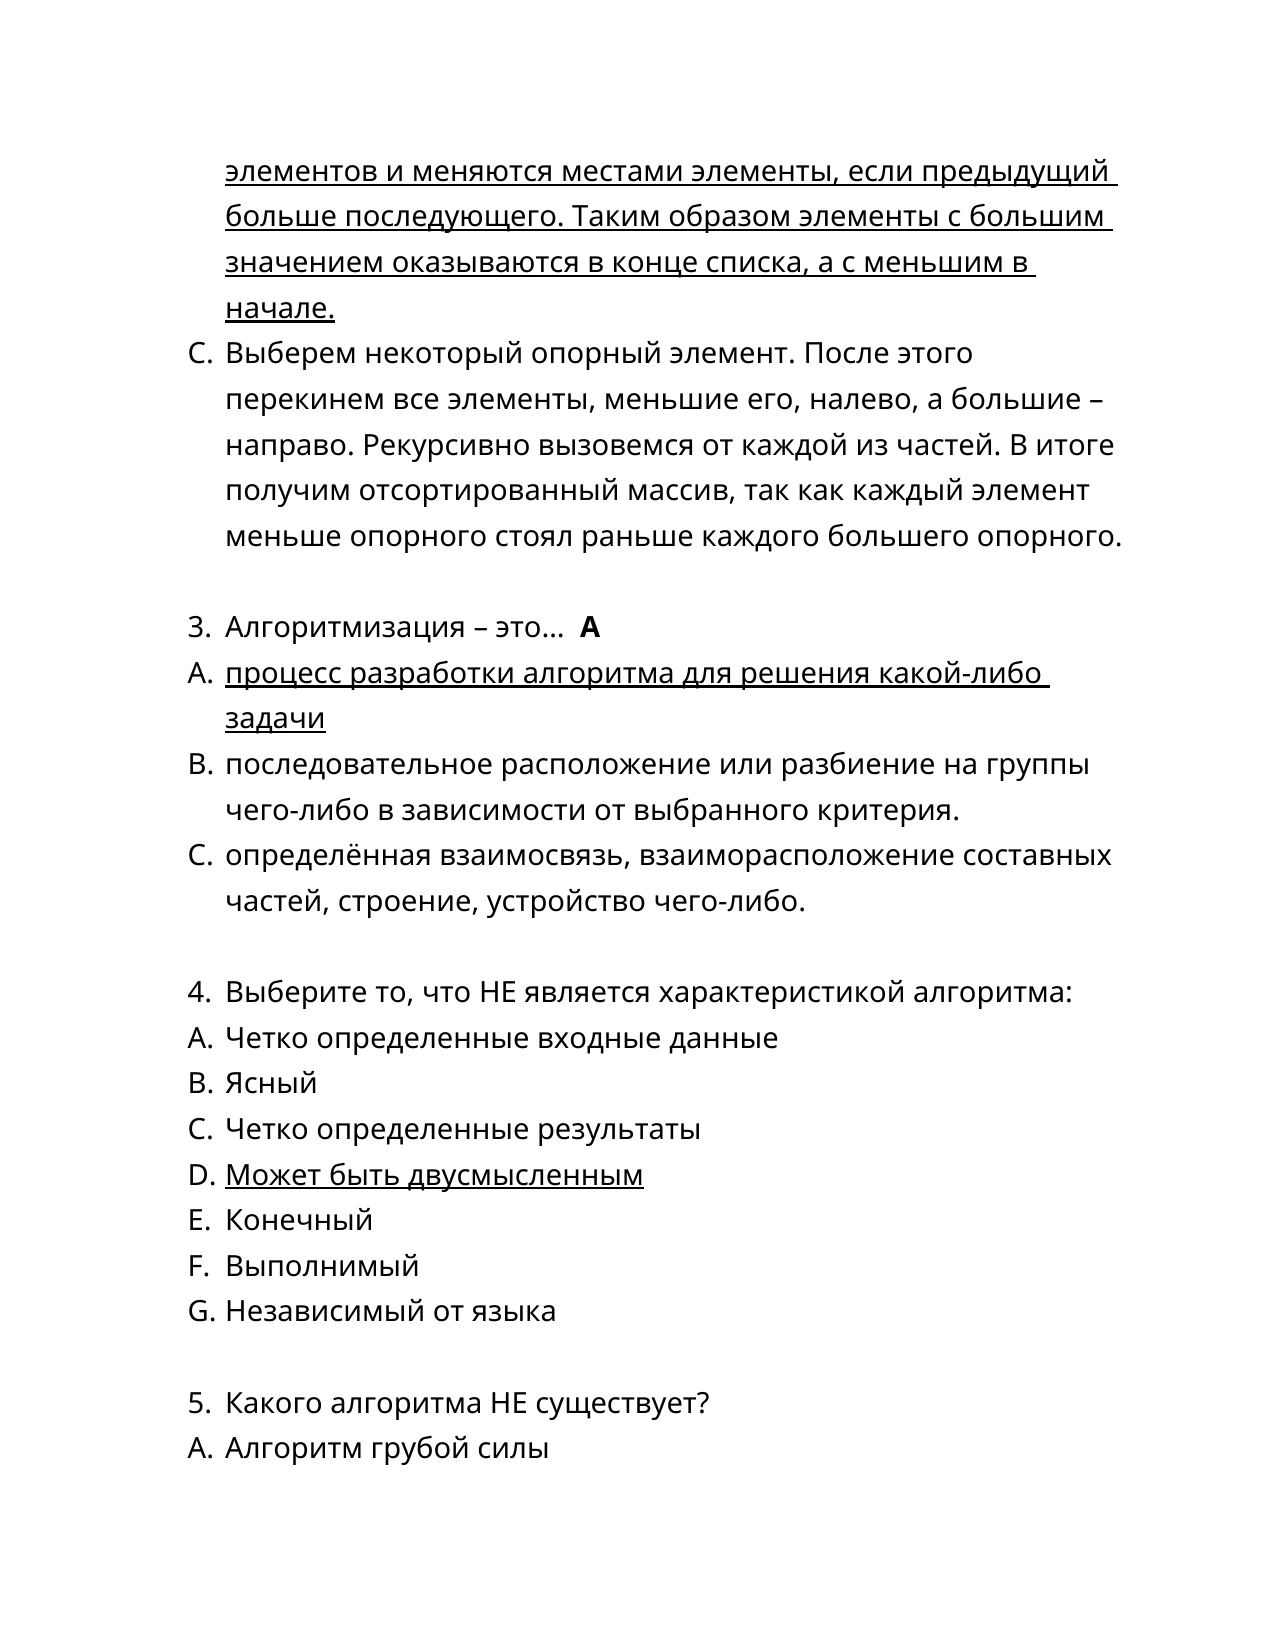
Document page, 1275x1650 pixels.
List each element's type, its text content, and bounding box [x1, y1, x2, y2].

list Выберем некоторый опорный элемент. После этого перекинем все элементы, меньшие его, налево, а большие – направо. Рекурсивно вызовемся от каждой из частей. В итоге получим отсортированный массив, так как каждый элемент меньше опорного стоял раньше каждого большего опорного. [187, 332, 1125, 555]
list Алгоритмизация – это… A [187, 606, 1125, 646]
list Четко определенные результаты [187, 1108, 1125, 1148]
list определённая взаимосвязь, взаиморасположение составных частей, строение, устройство чего-либо. [187, 834, 1125, 920]
list последовательное расположение или разбиение на группы чего-либо в зависимости от выбранного критерия. [187, 743, 1125, 828]
list Алгоритм грубой силы [187, 1427, 1125, 1467]
list процесс разработки алгоритма для решения какой-либо задачи [187, 652, 1125, 737]
list элементов и меняются местами элементы, если предыдущий больше последующего. Таким образом элементы с большим значением оказываются в конце списка, а с меньшим в начале. [187, 150, 1125, 327]
list Ясный [187, 1062, 1125, 1102]
list Четко определенные входные данные [187, 1017, 1125, 1057]
list Выберите то, что НЕ является характеристикой алгоритма: [187, 971, 1125, 1011]
list Может быть двусмысленным [187, 1154, 1125, 1193]
list Какого алгоритма НЕ существует? [187, 1382, 1125, 1422]
list Конечный [187, 1199, 1125, 1239]
list Независимый от языка [187, 1291, 1125, 1330]
list Выполнимый [187, 1245, 1125, 1285]
